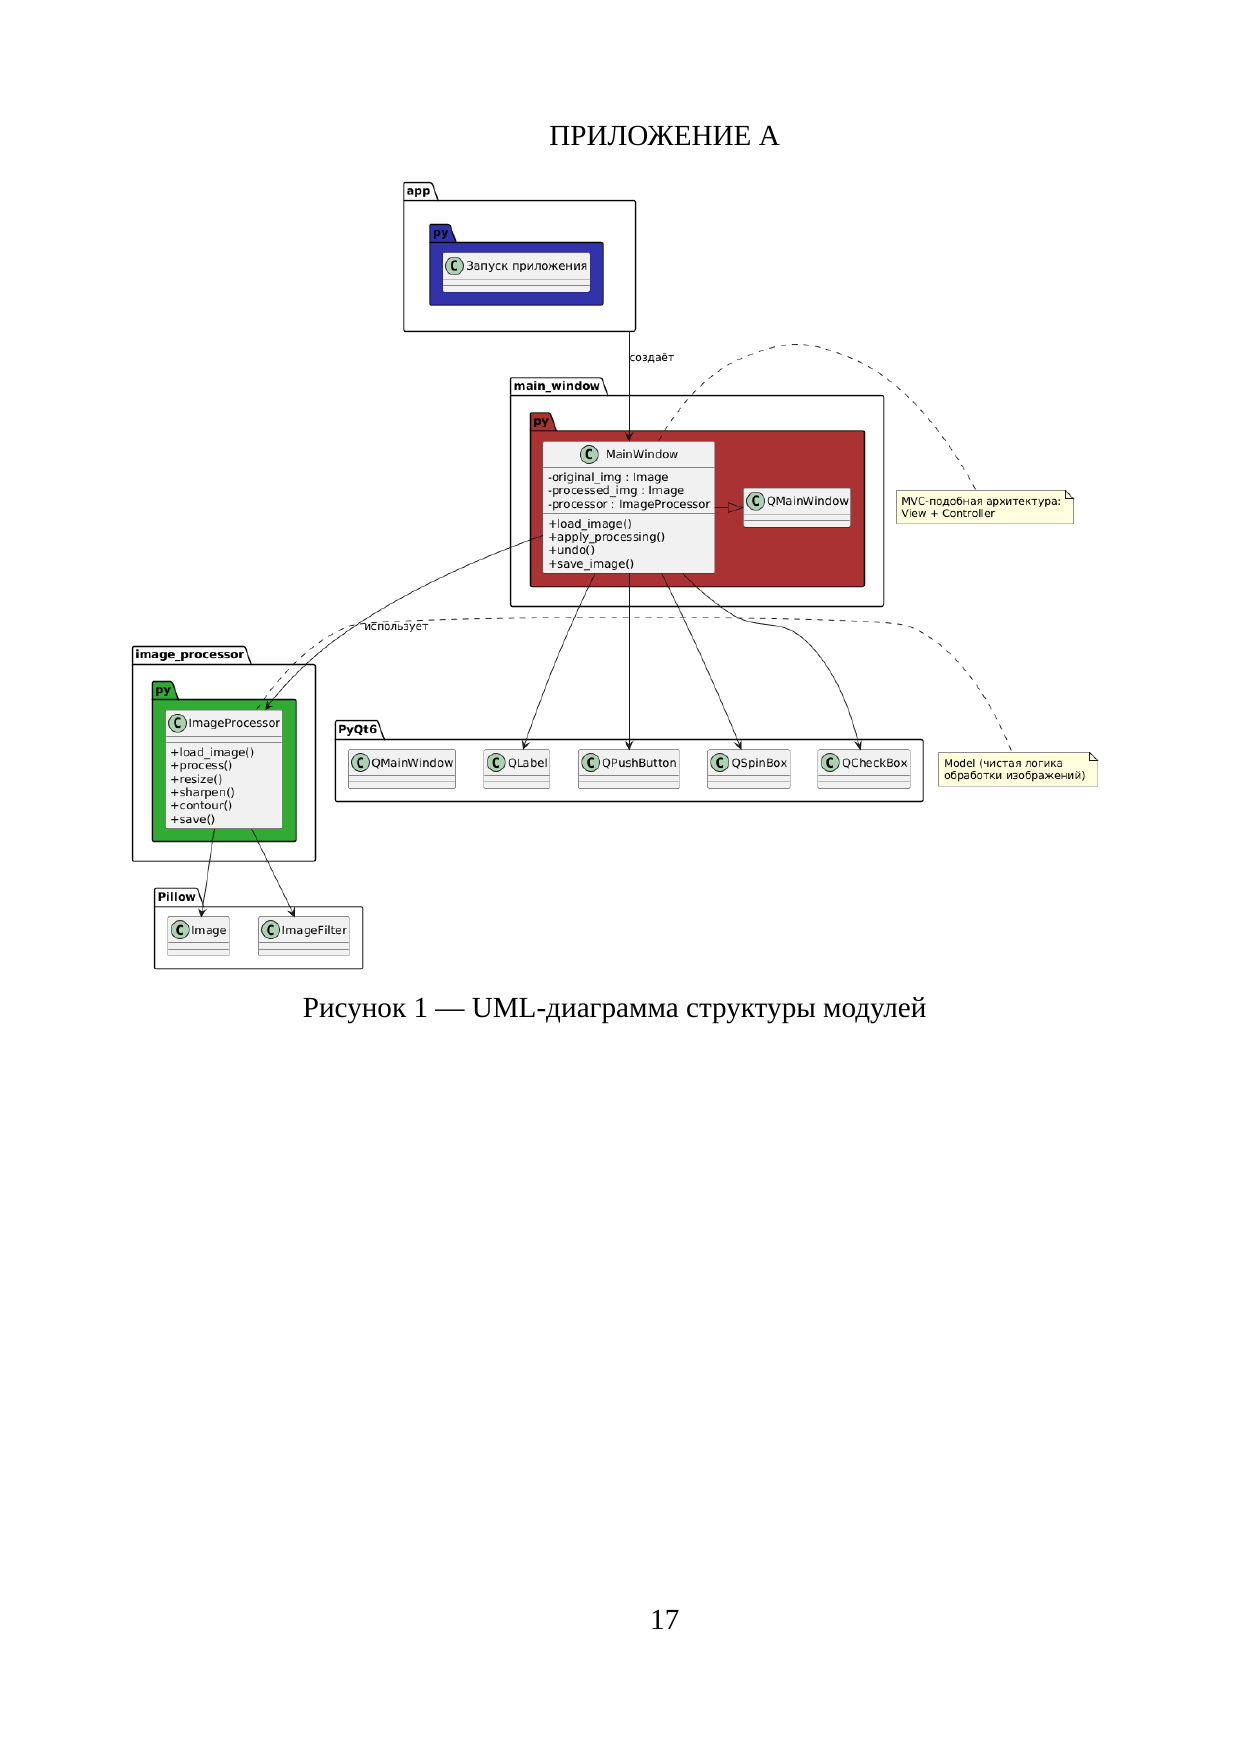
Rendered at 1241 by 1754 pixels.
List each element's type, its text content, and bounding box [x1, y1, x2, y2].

picture [127, 177, 1102, 973]
subtitle ПРИЛОЖЕНИЕ А [177, 118, 1152, 152]
text Рисунок 1 — UML-диаграмма структуры модулей [67, 177, 1162, 1023]
